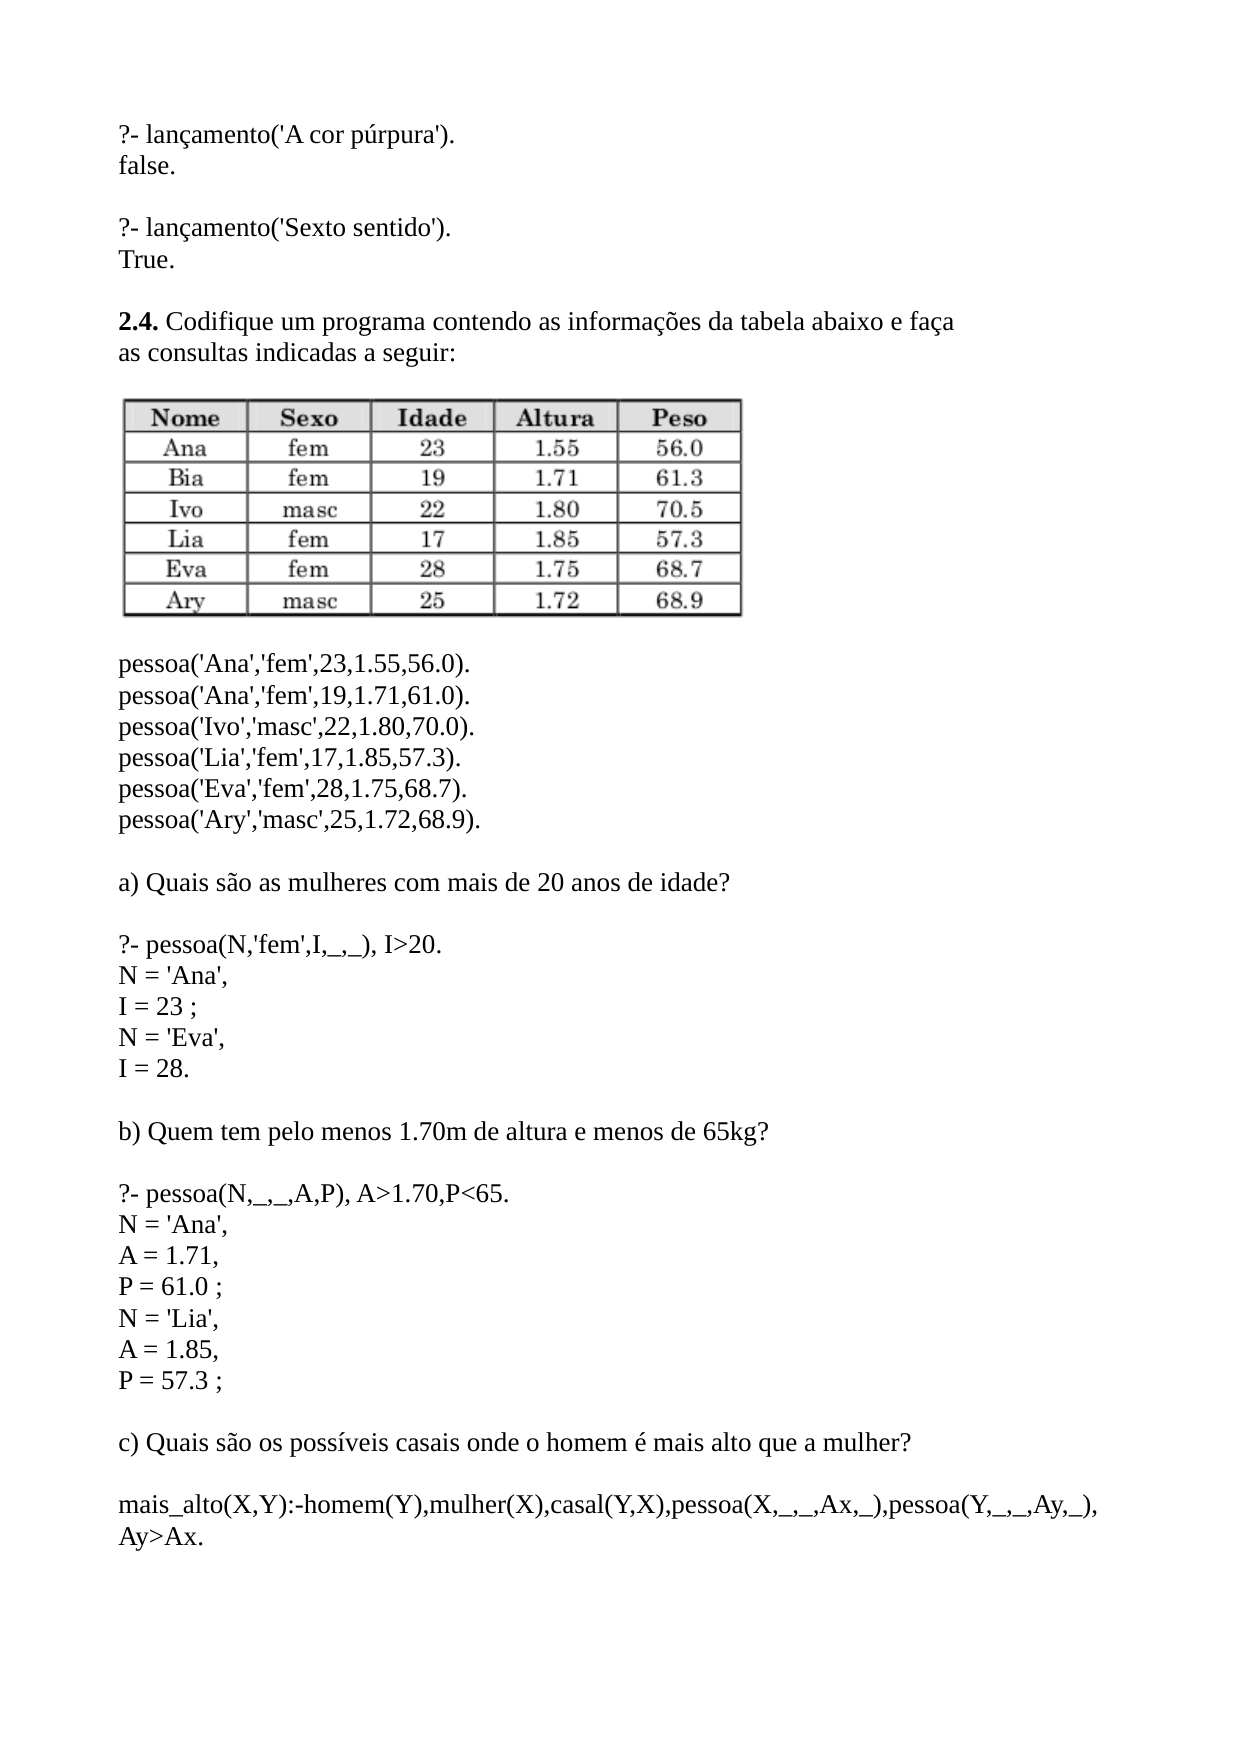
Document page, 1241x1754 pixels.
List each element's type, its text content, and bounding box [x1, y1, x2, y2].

text P = 61.0 ; [118, 1271, 1122, 1302]
text pessoa('Ana','fem',19,1.71,61.0). [118, 679, 1122, 710]
text b) Quem tem pelo menos 1.70m de altura e menos de 65kg? [118, 1115, 1122, 1146]
text pessoa('Lia','fem',17,1.85,57.3). [118, 741, 1122, 772]
text c) Quais são os possíveis casais onde o homem é mais alto que a mulher? [118, 1426, 1122, 1457]
picture [118, 398, 745, 618]
text a) Quais são as mulheres com mais de 20 anos de idade? [118, 866, 1122, 897]
text A = 1.71, [118, 1239, 1122, 1271]
text P = 57.3 ; [118, 1364, 1122, 1395]
text N = 'Ana', [118, 1208, 1122, 1239]
text pessoa('Eva','fem',28,1.75,68.7). [118, 772, 1122, 803]
text as consultas indicadas a seguir: [118, 336, 1122, 367]
text N = 'Eva', [118, 1021, 1122, 1052]
text ?- pessoa(N,'fem',I,_,_), I>20. [118, 928, 1122, 959]
text A = 1.85, [118, 1333, 1122, 1364]
text I = 28. [118, 1052, 1122, 1084]
text false. [118, 149, 1122, 180]
text N = 'Ana', [118, 959, 1122, 990]
text pessoa('Ary','masc',25,1.72,68.9). [118, 803, 1122, 834]
text ?- lançamento('Sexto sentido'). [118, 212, 1122, 243]
text pessoa('Ivo','masc',22,1.80,70.0). [118, 710, 1122, 741]
text ?- pessoa(N,_,_,A,P), A>1.70,P<65. [118, 1177, 1122, 1208]
text True. [118, 243, 1122, 274]
text pessoa('Ana','fem',23,1.55,56.0). [118, 648, 1122, 679]
text I = 23 ; [118, 990, 1122, 1021]
text N = 'Lia', [118, 1302, 1122, 1333]
text mais_alto(X,Y):-homem(Y),mulher(X),casal(Y,X),pessoa(X,_,_,Ax,_),pessoa(Y,_,_,Ay,_), Ay>Ax. [118, 1488, 1122, 1551]
text ?- lançamento('A cor púrpura'). [118, 118, 1122, 149]
text 2.4. Codifique um programa contendo as informações da tabela abaixo e faça [118, 305, 1122, 336]
